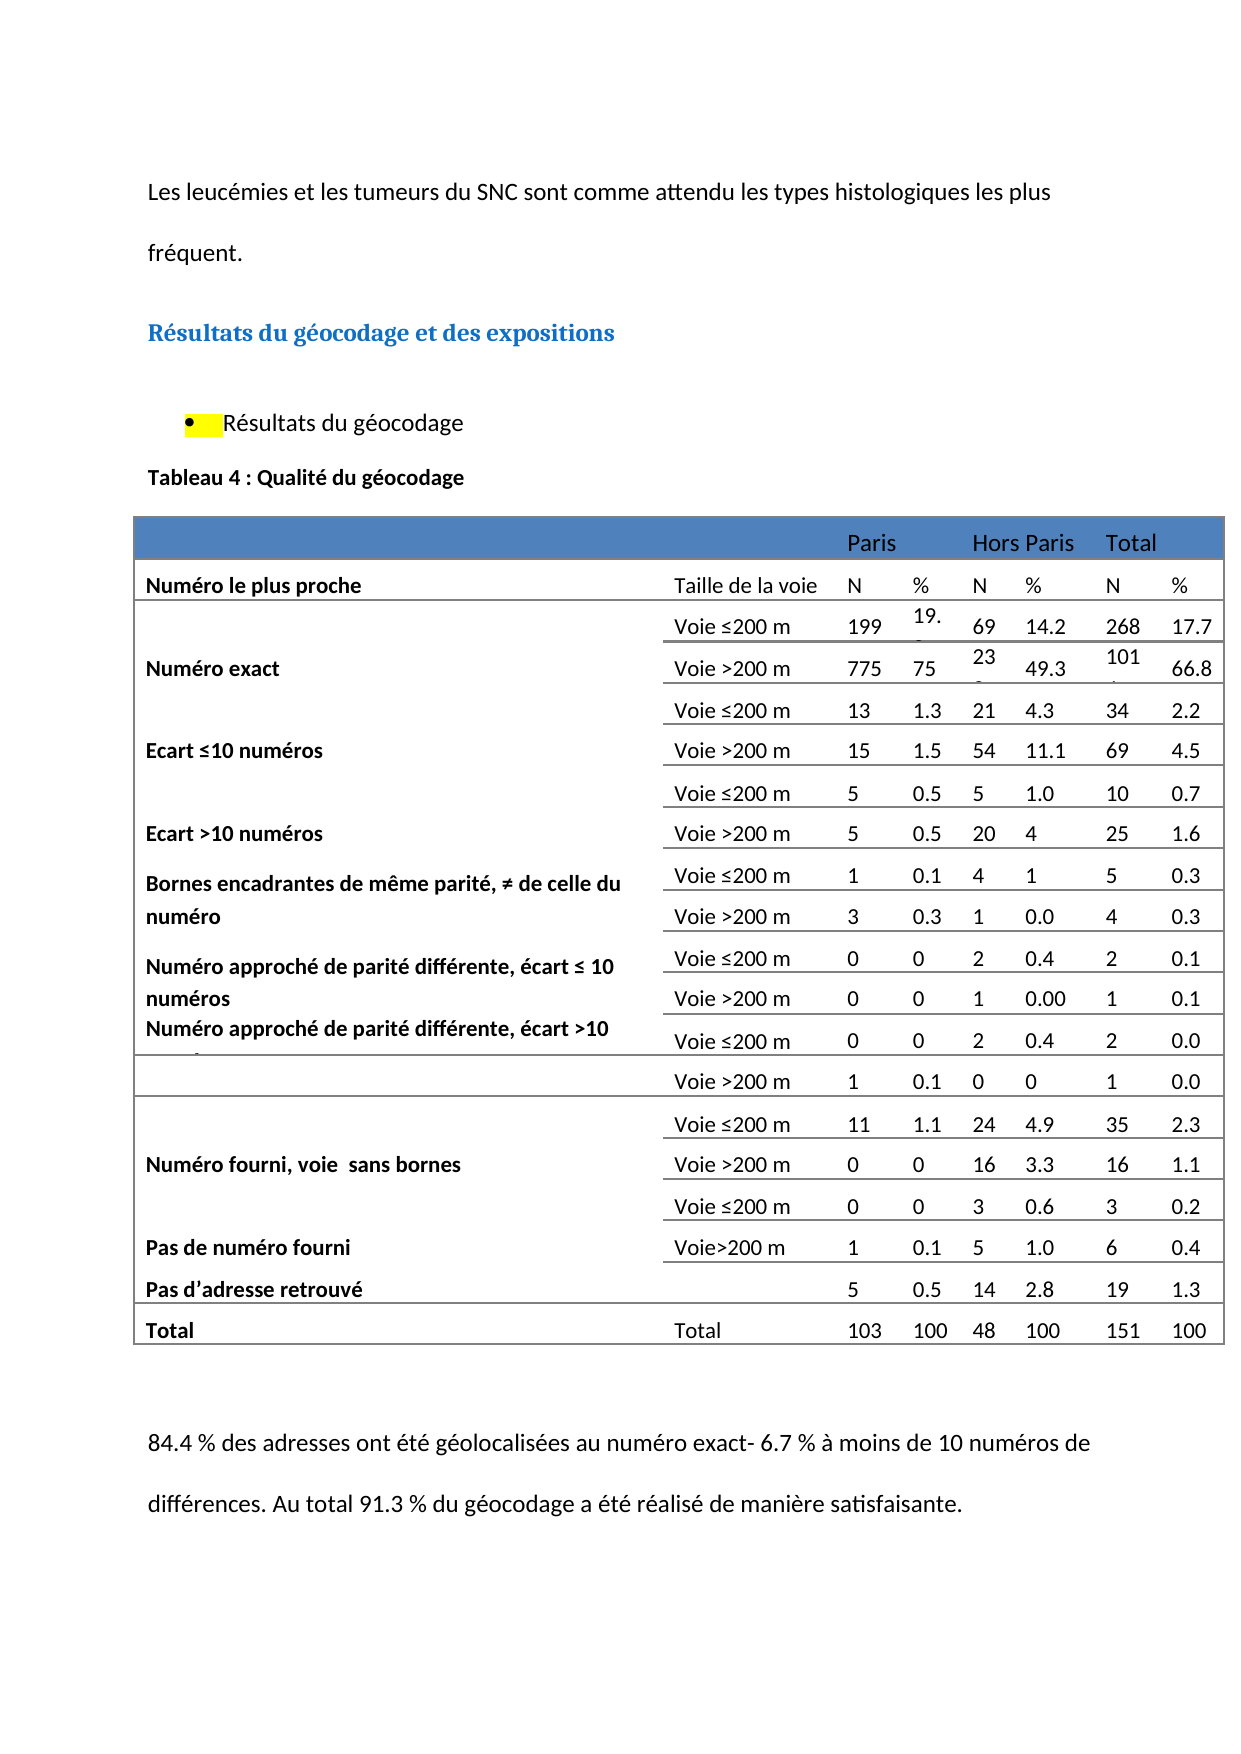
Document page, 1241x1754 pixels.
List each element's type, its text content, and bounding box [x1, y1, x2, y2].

table_cell 0.4 [1014, 932, 1094, 971]
table_cell 0 [901, 1015, 961, 1054]
table_cell 1 [1014, 849, 1094, 888]
table_cell 0.1 [901, 849, 961, 888]
table_cell % [1160, 560, 1223, 599]
table_cell 2 [961, 1015, 1014, 1054]
table_cell Voie>200 m [663, 1221, 836, 1261]
table_cell % [1014, 560, 1094, 599]
table_cell 0 [1014, 1056, 1094, 1095]
table_cell 1 [836, 849, 901, 888]
table_cell 0.5 [901, 1263, 961, 1302]
table_cell 49.3 [1014, 643, 1094, 682]
table_cell 5 [1094, 849, 1160, 888]
subtitle Résultats du géocodage et des expositions [148, 318, 1093, 347]
table_cell 0.5 [901, 808, 961, 847]
table_cell 66.8 [1160, 643, 1223, 682]
table_cell 0 [836, 1139, 901, 1178]
table_cell 4 [961, 849, 1014, 888]
table_cell 0 [836, 973, 901, 1012]
table_cell Voie >200 m [663, 643, 836, 682]
table_cell 16 [961, 1139, 1014, 1178]
table_cell 268 [1094, 601, 1160, 640]
table_cell 0.6 [1014, 1180, 1094, 1219]
table_cell 0 [836, 1180, 901, 1219]
table_cell 0.1 [1160, 932, 1223, 971]
table_cell 2 [1094, 932, 1160, 971]
table_cell 4.5 [1160, 725, 1223, 764]
table_cell Voie >200 m [663, 891, 836, 930]
table_cell 1 [961, 891, 1014, 930]
table_cell Voie >200 m [663, 1056, 836, 1095]
table_header [135, 518, 836, 558]
table_cell 0.3 [1160, 849, 1223, 888]
table_cell 1.0 [1014, 1221, 1094, 1261]
table_cell % [901, 560, 961, 599]
table_cell 1.1 [901, 1097, 961, 1137]
table_cell Total [663, 1304, 836, 1343]
table_cell Ecart ≤10 numéros [135, 682, 663, 764]
table_cell 0.4 [1014, 1015, 1094, 1054]
table_cell 0.00 [1014, 973, 1094, 1012]
table_cell 0.1 [901, 1056, 961, 1095]
table_cell 1.6 [1160, 808, 1223, 847]
table_cell Numéro le plus proche [135, 560, 663, 599]
table_cell Pas de numéro fourni [135, 1178, 663, 1261]
table_cell 0 [836, 1015, 901, 1054]
table_cell 0 [901, 1180, 961, 1219]
table_cell Numéro fourni, voie sans bornes [135, 1097, 663, 1178]
table_cell 0.0 [1160, 1015, 1223, 1054]
table_cell 199 [836, 601, 901, 640]
table_cell 0 [836, 932, 901, 971]
table_cell N [836, 560, 901, 599]
table_cell 11 [836, 1097, 901, 1137]
table_cell 25 [1094, 808, 1160, 847]
table_cell Voie ≤200 m [663, 1015, 836, 1054]
table_cell 1.1 [1160, 1139, 1223, 1178]
table_cell 19.2 [901, 601, 961, 640]
table_cell Total [135, 1304, 663, 1343]
table_cell 35 [1094, 1097, 1160, 1137]
table_cell Numéro approché de parité différente, écart ≤ 10 numéros [135, 930, 663, 1012]
table_cell Voie ≤200 m [663, 1097, 836, 1137]
table_cell 3 [1094, 1180, 1160, 1219]
table_header Paris [836, 518, 961, 558]
table_cell 34 [1094, 684, 1160, 723]
table_cell 484 [961, 1304, 1014, 1343]
table_cell 0.1 [901, 1221, 961, 1261]
table_cell 13 [836, 684, 901, 723]
table_cell 0.2 [1160, 1180, 1223, 1219]
table_cell 0.4 [1160, 1221, 1223, 1261]
table_cell 1.3 [901, 684, 961, 723]
table_cell 10 [1094, 766, 1160, 806]
table_header Total [1094, 518, 1223, 558]
table_cell Voie ≤200 m [663, 1180, 836, 1219]
table_cell 1.3 [1160, 1263, 1223, 1302]
table_cell 1 [836, 1221, 901, 1261]
table_cell 0.0 [1160, 1056, 1223, 1095]
table_cell Voie ≤200 m [663, 849, 836, 888]
table_cell [135, 1056, 663, 1095]
table_cell 24 [961, 1097, 1014, 1137]
table_cell 2.3 [1160, 1097, 1223, 1137]
table_cell 5 [961, 766, 1014, 806]
table_cell 2 [1094, 1015, 1160, 1054]
text 84.4 % des adresses ont été géolocalisées au numéro exact- 6.7 % à moins de 10 numéros de différences. Au total 91.3 % du géocodage a été réalisé de manière satisfaisante. [148, 1427, 1093, 1519]
table_cell 5 [836, 1263, 901, 1302]
table_cell 0.3 [1160, 891, 1223, 930]
table_cell 5 [836, 766, 901, 806]
table_cell Numéro exact [135, 601, 663, 682]
table_cell 11.1 [1014, 725, 1094, 764]
table_cell 21 [961, 684, 1014, 723]
table_cell Voie ≤200 m [663, 932, 836, 971]
table_cell Pas d’adresse retrouvé [135, 1261, 663, 1302]
table_header Hors Paris [961, 518, 1094, 558]
table_cell 0.0 [1014, 891, 1094, 930]
table_cell 1518 [1094, 1304, 1160, 1343]
table_cell 0 [901, 1139, 961, 1178]
table_cell 100 [1160, 1304, 1223, 1343]
table_cell Voie >200 m [663, 973, 836, 1012]
table_cell Taille de la voie [663, 560, 836, 599]
table_cell 0.5 [901, 766, 961, 806]
table_cell Bornes encadrantes de même parité, ≠ de celle du numéro [135, 847, 663, 930]
table_cell 4 [1014, 808, 1094, 847]
table_cell 100 [1014, 1304, 1094, 1343]
table_cell 15 [836, 725, 901, 764]
table_cell 5 [836, 808, 901, 847]
table_cell 2.2 [1160, 684, 1223, 723]
table_cell Voie >200 m [663, 808, 836, 847]
table_cell 0.1 [1160, 973, 1223, 1012]
list Résultats du géocodage [185, 407, 1093, 438]
table_cell 3 [961, 1180, 1014, 1219]
table_cell 0 [961, 1056, 1014, 1095]
table_cell 1 [836, 1056, 901, 1095]
table_cell 1 [1094, 1056, 1160, 1095]
table_cell 1034 [836, 1304, 901, 1343]
table_cell 17.7 [1160, 601, 1223, 640]
table_cell 1.0 [1014, 766, 1094, 806]
table_cell 19 [1094, 1263, 1160, 1302]
table_cell 1 [1094, 973, 1160, 1012]
table_cell [663, 1263, 836, 1302]
table_cell 75 [901, 643, 961, 682]
table_cell 0.3 [901, 891, 961, 930]
table_cell 4.9 [1014, 1097, 1094, 1137]
table_cell Numéro approché de parité différente, écart >10 numéros [135, 1013, 663, 1054]
table_cell 6 [1094, 1221, 1160, 1261]
table_cell 3.3 [1014, 1139, 1094, 1178]
table_cell 69 [1094, 725, 1160, 764]
table_cell 1 [961, 973, 1014, 1012]
table_cell N [1094, 560, 1160, 599]
table_cell 1.5 [901, 725, 961, 764]
text Tableau 4 : Qualité du géocodage [148, 463, 1093, 491]
table_cell 239 [961, 643, 1014, 682]
table_cell 0 [901, 932, 961, 971]
table_cell 4 [1094, 891, 1160, 930]
table_cell Ecart >10 numéros [135, 764, 663, 847]
table_cell 16 [1094, 1139, 1160, 1178]
table_cell 2 [961, 932, 1014, 971]
table_cell Voie ≤200 m [663, 766, 836, 806]
table_cell Voie >200 m [663, 1139, 836, 1178]
table_cell Voie ≤200 m [663, 684, 836, 723]
table_cell 4.3 [1014, 684, 1094, 723]
table_cell 54 [961, 725, 1014, 764]
table_cell 0.7 [1160, 766, 1223, 806]
table_cell 1014 [1094, 643, 1160, 682]
table_cell Voie ≤200 m [663, 601, 836, 640]
table_cell N [961, 560, 1014, 599]
table_cell 20 [961, 808, 1014, 847]
table_cell 0 [901, 973, 961, 1012]
table_cell 14.2 [1014, 601, 1094, 640]
table_cell 775 [836, 643, 901, 682]
table_cell 14 [961, 1263, 1014, 1302]
table_cell Voie >200 m [663, 725, 836, 764]
table_cell 5 [961, 1221, 1014, 1261]
table_cell 100 [901, 1304, 961, 1343]
text Les leucémies et les tumeurs du SNC sont comme attendu les types histologiques les plus fréquent. [148, 176, 1093, 267]
table_cell 69 [961, 601, 1014, 640]
table_cell 3 [836, 891, 901, 930]
table_cell 2.8 [1014, 1263, 1094, 1302]
